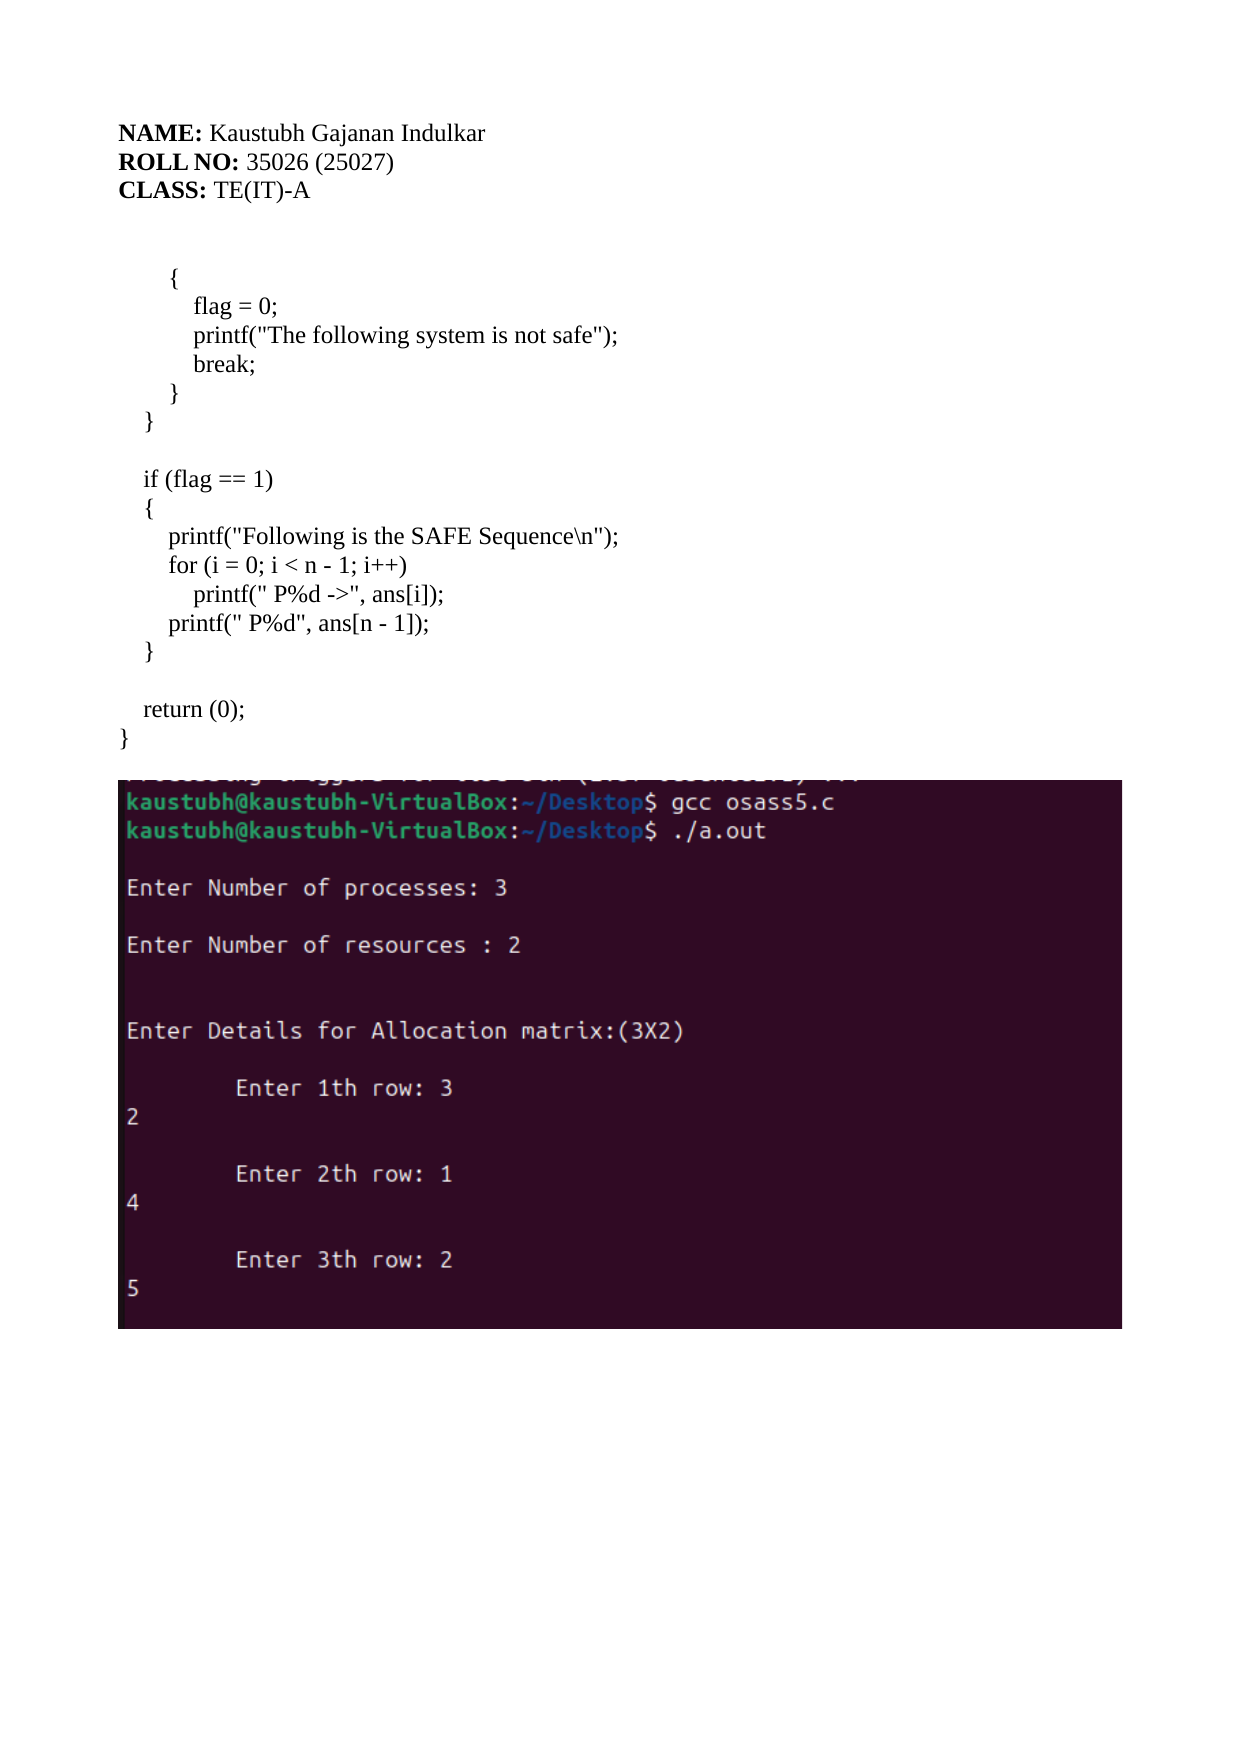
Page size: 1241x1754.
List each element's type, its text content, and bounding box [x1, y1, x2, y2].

text } [118, 378, 1122, 406]
text printf(" P%d", ans[n - 1]); [118, 608, 1122, 636]
text return (0); [118, 694, 1122, 723]
text } [118, 636, 1122, 665]
text flag = 0; [118, 291, 1122, 320]
text } [118, 406, 1122, 435]
text break; [118, 349, 1122, 378]
text { [118, 493, 1122, 521]
text printf("The following system is not safe"); [118, 320, 1122, 349]
text if (flag == 1) [118, 464, 1122, 493]
text for (i = 0; i < n - 1; i++) [118, 550, 1122, 579]
text printf(" P%d ->", ans[i]); [118, 579, 1122, 608]
text printf("Following is the SAFE Sequence\n"); [118, 521, 1122, 550]
text { [118, 263, 1122, 291]
text } [118, 723, 1122, 751]
picture [118, 780, 1123, 1329]
